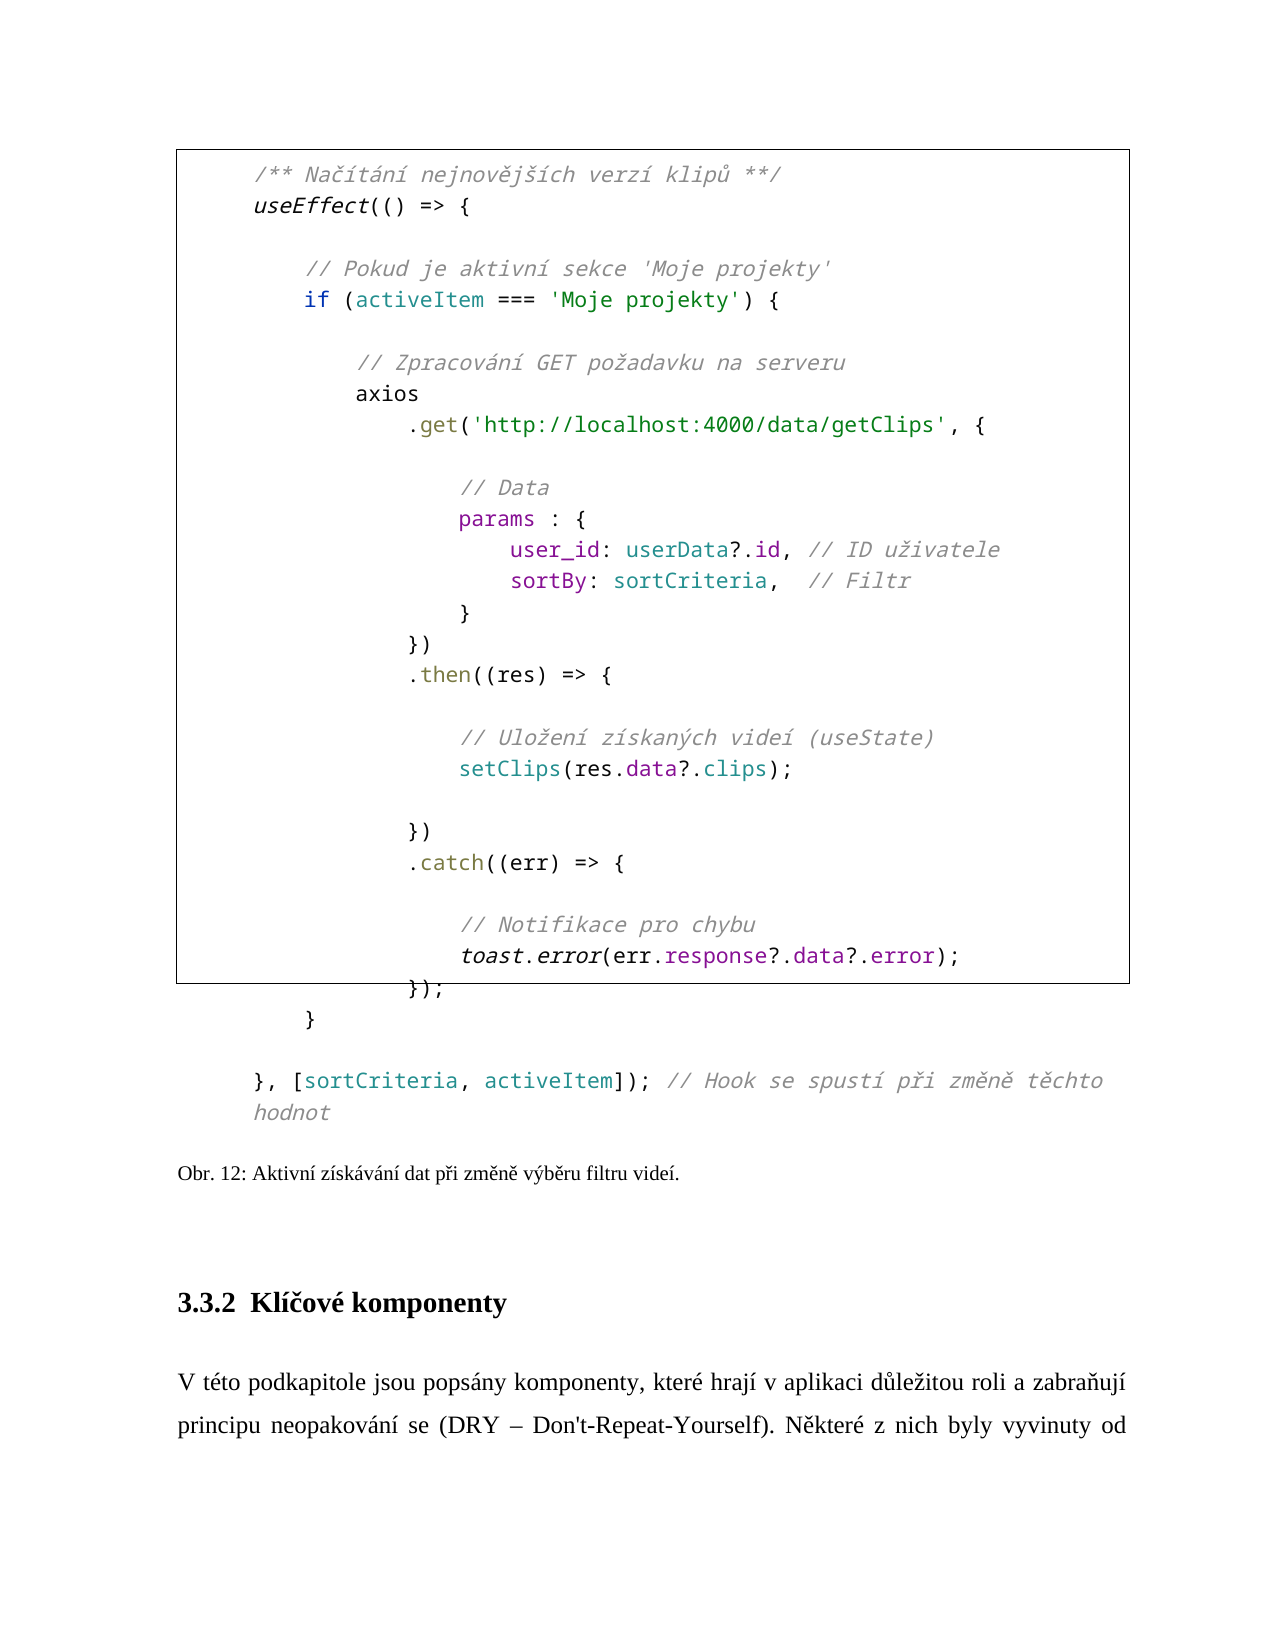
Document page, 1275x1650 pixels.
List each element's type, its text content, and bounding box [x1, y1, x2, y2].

subtitle 3.3.2 Klíčové komponenty [177, 1286, 1127, 1319]
text /** Načítání nejnovějších verzí klipů **/ useEffect(() => { // Pokud je aktivní sekce 'Moje projekty' if (activeItem === 'Moje projekty') { // Zpracování GET požadavku na serveru axios .get('http://localhost:4000/data/getClips', { // Data params : { user_id: userData?.id, // ID uživatele sortBy: sortCriteria, // Filtr } }) .then((res) => { // Uložení získaných videí (useState) setClips(res.data?.clips); }) .catch((err) => { // Notifikace pro chybu toast.error(err.response?.data?.error); }); } }, [sortCriteria, activeItem]); // Hook se spustí při změně těchto hodnot [252, 159, 1127, 983]
text Obr. 12: Aktivní získávání dat při změně výběru filtru videí. [177, 1157, 1127, 1186]
text V této podkapitole jsou popsány komponenty, které hrají v aplikaci důležitou roli a zabraňují principu neopakování se (DRY – Don't-Repeat-Yourself). Některé z nich byly vyvinuty od [177, 1367, 1127, 1439]
text /** Načítání nejnovějších verzí klipů **/ useEffect(() => { // Pokud je aktivní sekce 'Moje projekty' if (activeItem === 'Moje projekty') { // Zpracování GET požadavku na serveru axios .get('http://localhost:4000/data/getClips', { // Data params : { user_id: userData?.id, // ID uživatele sortBy: sortCriteria, // Filtr } }) .then((res) => { // Uložení získaných videí (useState) setClips(res.data?.clips); }) .catch((err) => { // Notifikace pro chybu toast.error(err.response?.data?.error); }); } }, [sortCriteria, activeItem]); // Hook se spustí při změně těchto hodnot [252, 984, 1127, 1126]
